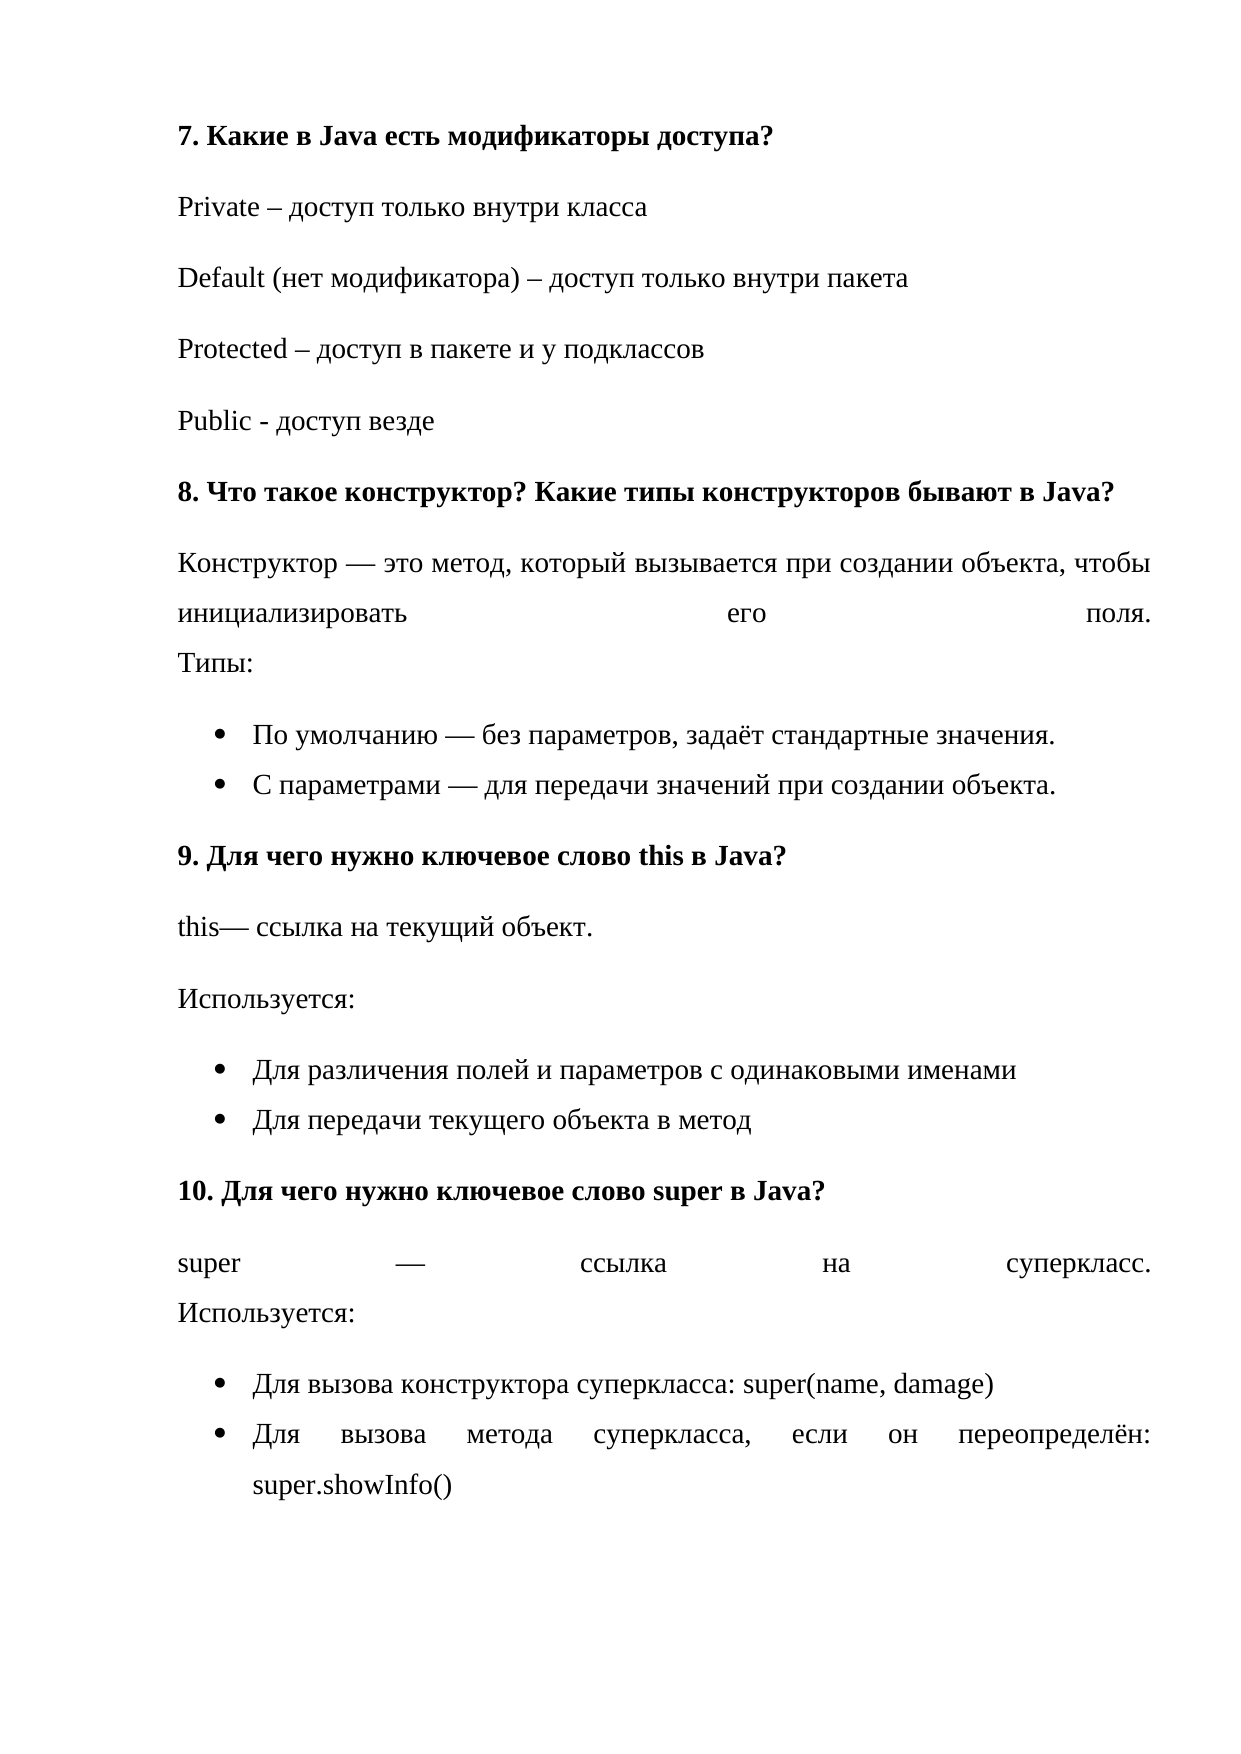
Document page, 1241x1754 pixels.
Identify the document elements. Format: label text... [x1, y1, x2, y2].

list С параметрами — для передачи значений при создании объекта. [215, 767, 1152, 801]
text Public - доступ везде [177, 403, 1152, 436]
text Protected – доступ в пакете и у подклассов [177, 332, 1152, 365]
text 8. Что такое конструктор? Какие типы конструкторов бывают в Java? [177, 474, 1152, 507]
list Для различения полей и параметров с одинаковыми именами [215, 1052, 1152, 1086]
text 9. Для чего нужно ключевое слово this в Java? [177, 838, 1152, 872]
list Для передачи текущего объекта в метод [215, 1102, 1152, 1136]
text Private – доступ только внутри класса [177, 189, 1152, 223]
text this— ссылка на текущий объект. [177, 909, 1152, 943]
text super — ссылка на суперкласс. Используется: [177, 1245, 1152, 1328]
text Default (нет модификатора) – доступ только внутри пакета [177, 260, 1152, 294]
list По умолчанию — без параметров, задаёт стандартные значения. [215, 717, 1152, 750]
text 7. Какие в Java есть модификаторы доступа? [177, 118, 1152, 152]
text Конструктор — это метод, который вызывается при создании объекта, чтобы инициализировать его поля. Типы: [177, 545, 1152, 679]
text 10. Для чего нужно ключевое слово super в Java? [177, 1173, 1152, 1207]
text Используется: [177, 981, 1152, 1014]
list Для вызова метода суперкласса, если он переопределён: super.showInfo() [215, 1417, 1152, 1501]
list Для вызова конструктора суперкласса: super(name, damage) [215, 1366, 1152, 1400]
